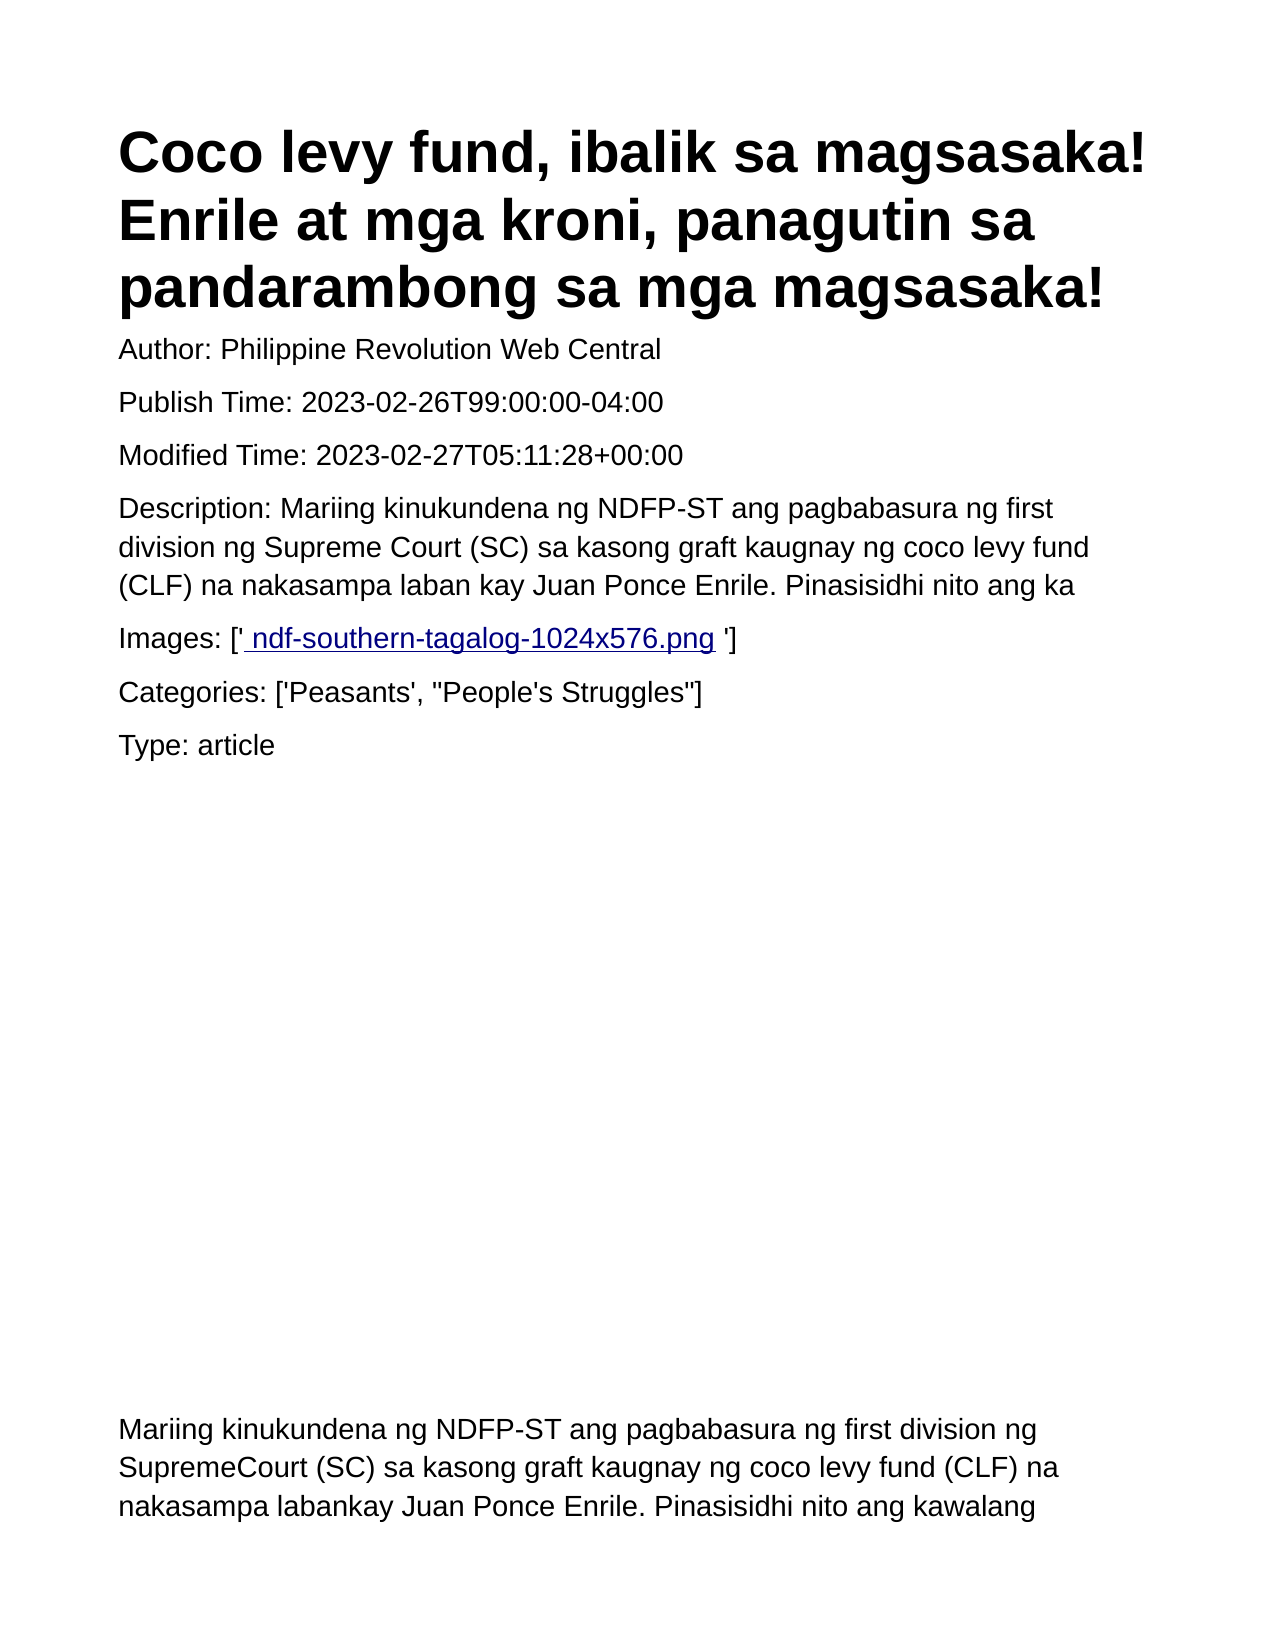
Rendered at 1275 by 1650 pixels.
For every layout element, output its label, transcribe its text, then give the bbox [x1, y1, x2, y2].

text Author: Philippine Revolution Web Central [118, 332, 1157, 365]
text Type: article [118, 728, 1157, 761]
text Publish Time: 2023-02-26T99:00:00-04:00 [118, 385, 1157, 418]
subtitle Coco levy fund, ibalik sa magsasaka! Enrile at mga kroni, panagutin sa pandarambong sa mga magsasaka! [118, 118, 1157, 319]
text Mariing kinukundena ng NDFP-ST ang pagbabasura ng first division ng SupremeCourt (SC) sa kasong graft kaugnay ng coco levy fund (CLF) na nakasampa labankay Juan Ponce Enrile. Pinasisidhi nito ang kawalang [118, 1412, 1157, 1523]
text Description: Mariing kinukundena ng NDFP-ST ang pagbabasura ng first division ng Supreme Court (SC) sa kasong graft kaugnay ng coco levy fund (CLF) na nakasampa laban kay Juan Ponce Enrile. Pinasisidhi nito ang ka [118, 491, 1157, 602]
text Categories: ['Peasants', "People's Struggles"] [118, 674, 1157, 708]
text Modified Time: 2023-02-27T05:11:28+00:00 [118, 438, 1157, 472]
text Images: [' ndf-southern-tagalog-1024x576.png '] [118, 621, 1157, 655]
